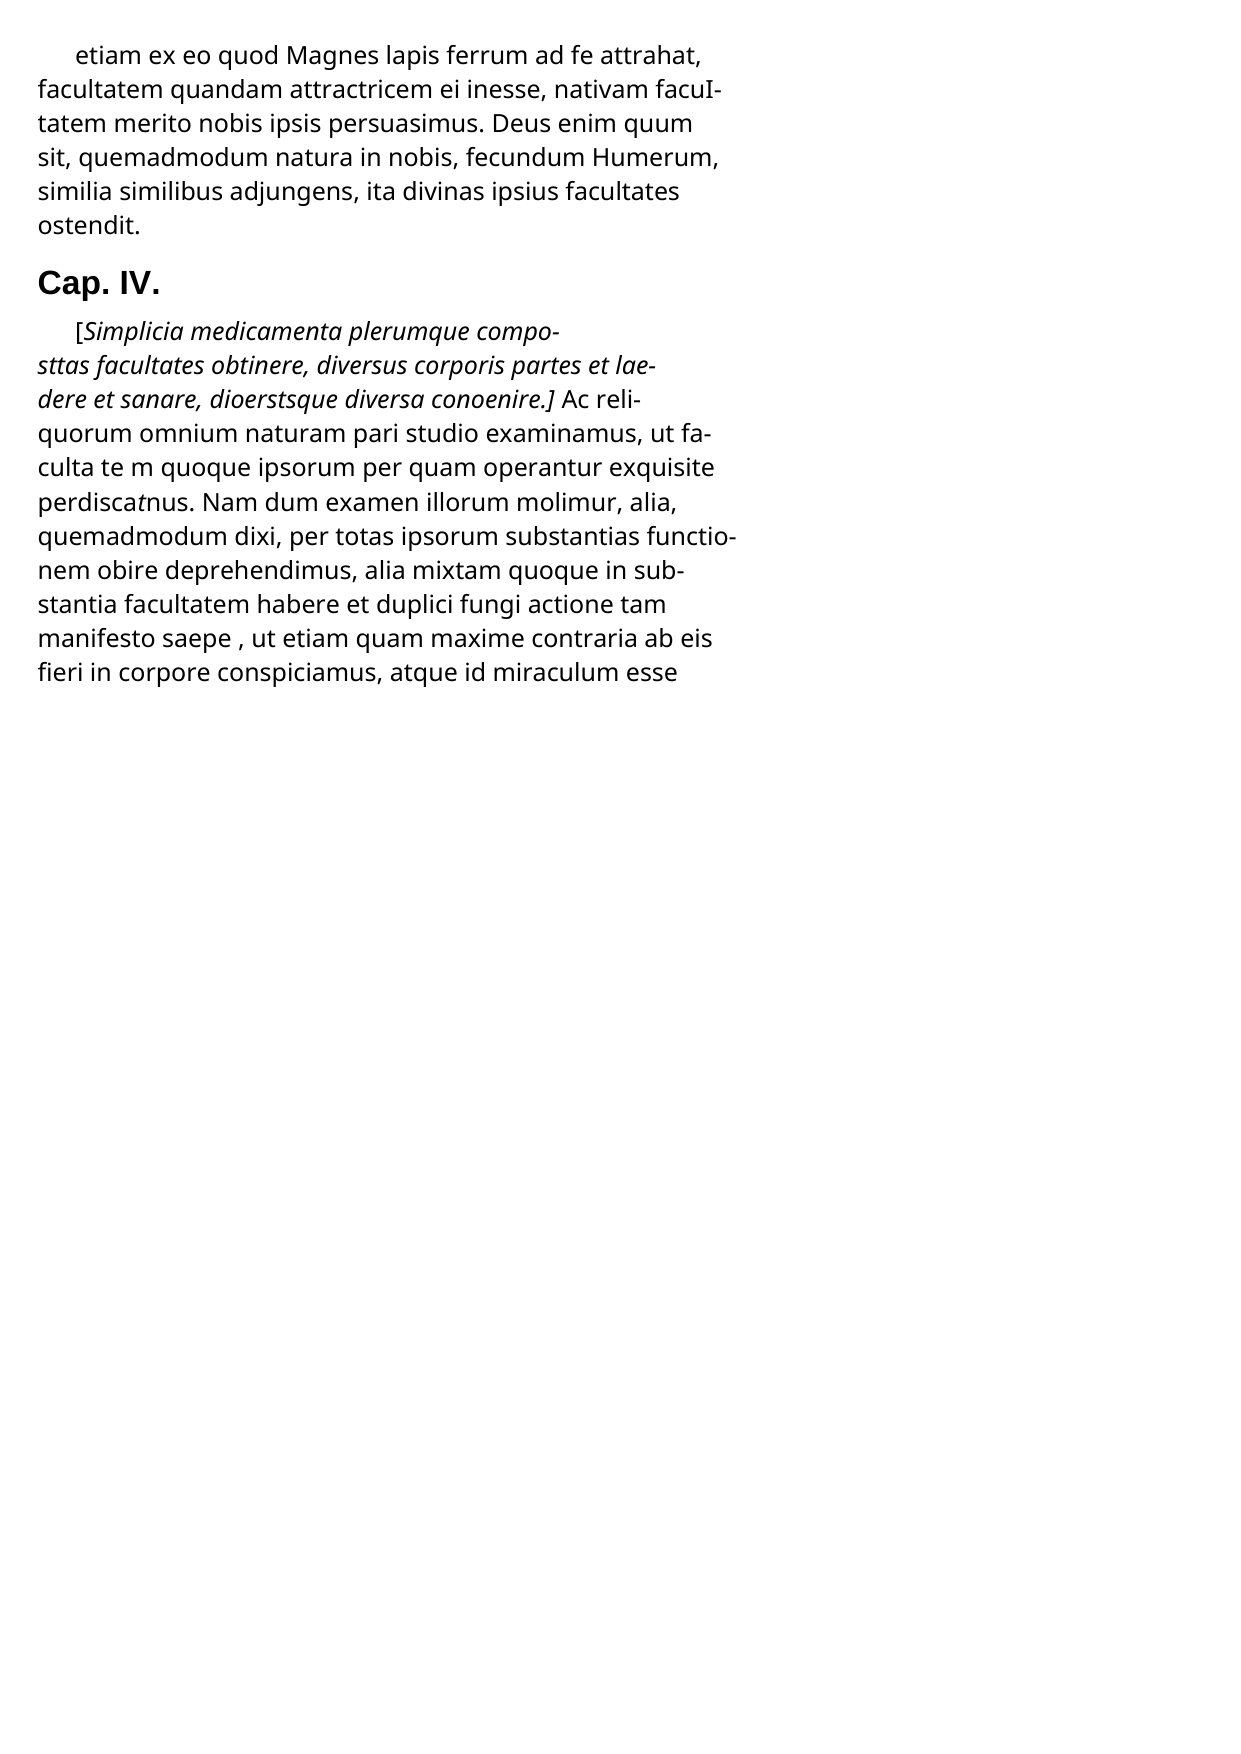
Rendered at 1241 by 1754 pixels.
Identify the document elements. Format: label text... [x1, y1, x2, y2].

text [Simplicia medicamenta plerumque compo- sttas facultates obtinere, diversus corporis partes et lae- dere et sanare, dioerstsque diversa conoenire.] Ac reli- quorum omnium naturam pari studio examinamus, ut fa- culta te m quoque ipsorum per quam operantur exquisite perdiscatnus. Nam dum examen illorum molimur, alia, quemadmodum dixi, per totas ipsorum substantias functio- nem obire deprehendimus, alia mixtam quoque in sub- stantia facultatem habere et duplici fungi actione tam manifesto saepe , ut etiam quam maxime contraria ab eis fieri in corpore conspiciamus, atque id miraculum esse [37, 314, 1203, 688]
text etiam ex eo quod Magnes lapis ferrum ad fe attrahat, facultatem quandam attractricem ei inesse, nativam facuI- tatem merito nobis ipsis persuasimus. Deus enim quum sit, quemadmodum natura in nobis, fecundum Humerum, similia similibus adjungens, ita divinas ipsius facultates ostendit. [37, 37, 1203, 242]
subtitle Cap. IV. [37, 263, 1203, 301]
